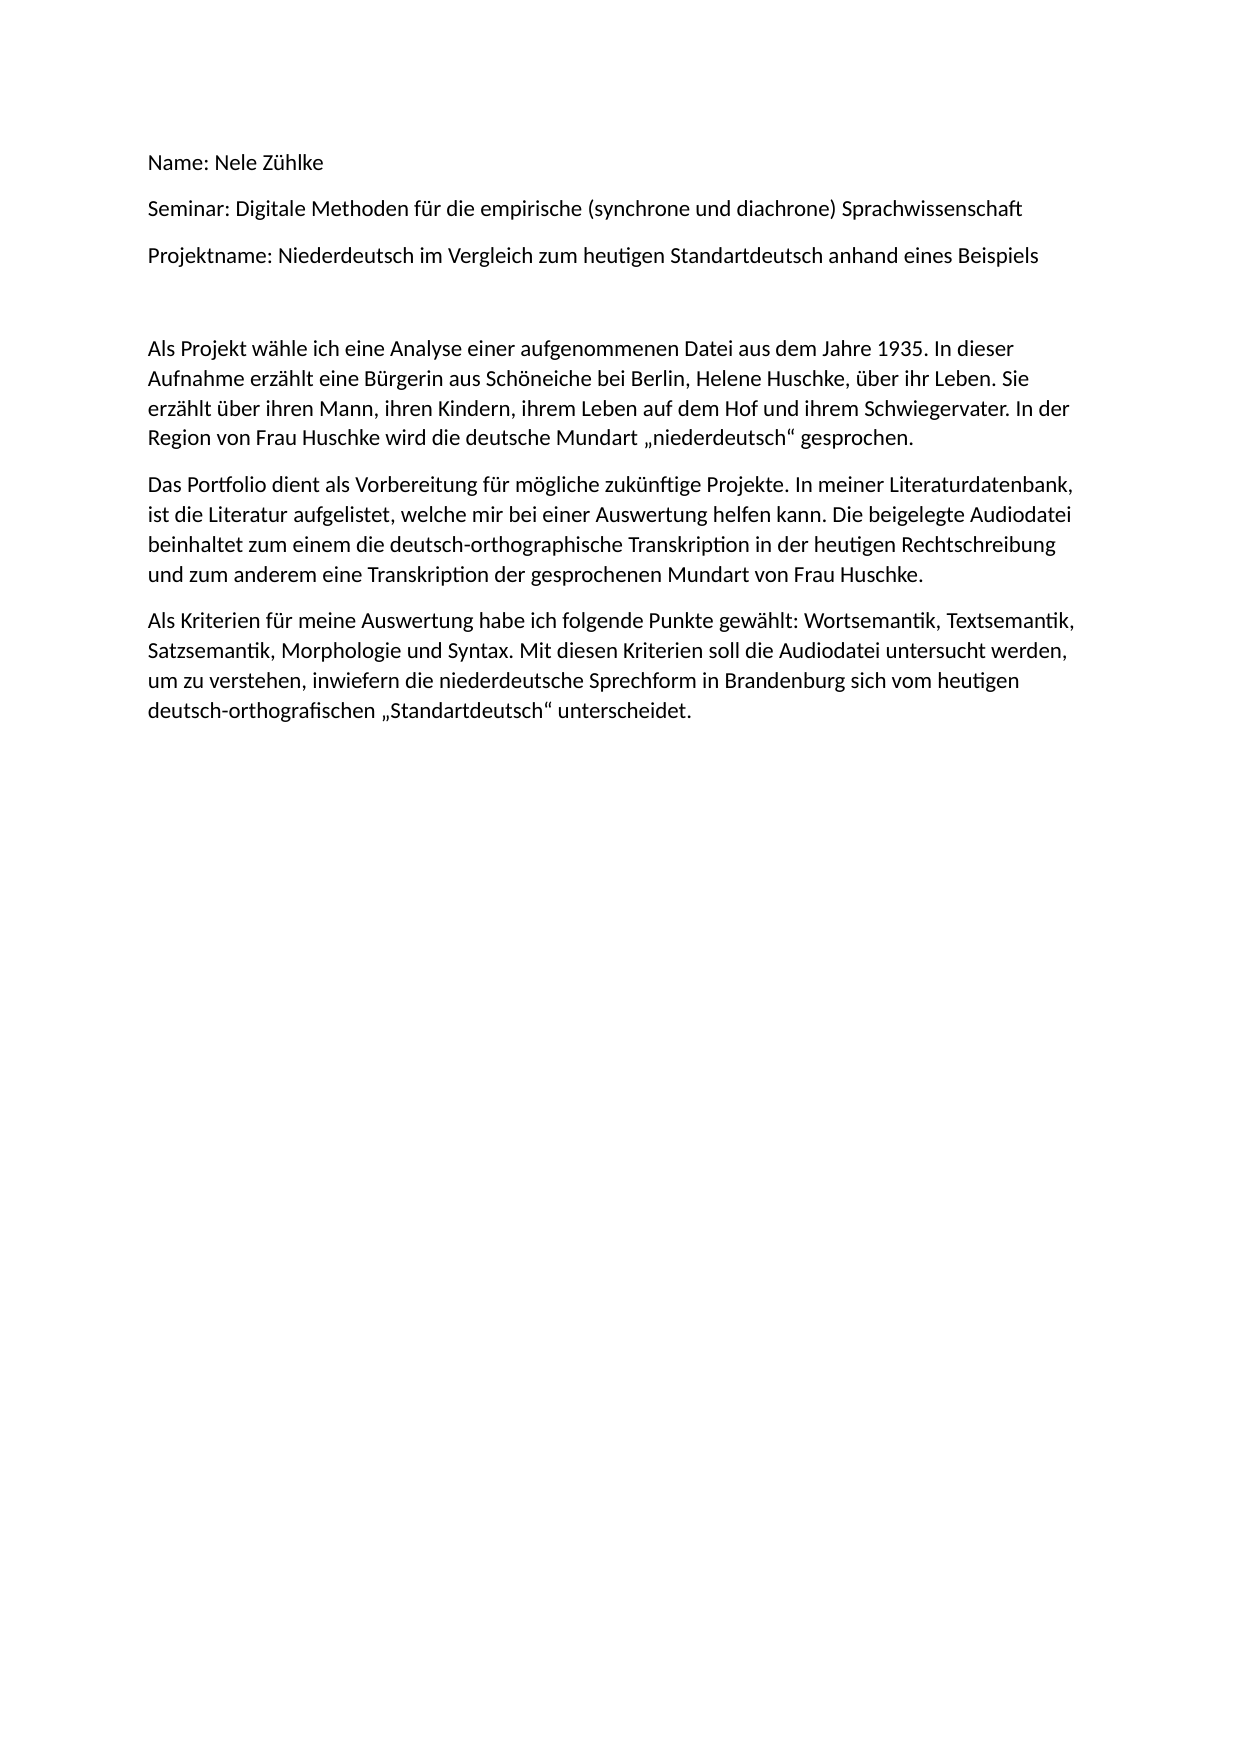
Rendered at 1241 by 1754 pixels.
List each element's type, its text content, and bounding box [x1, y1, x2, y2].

text Name: Nele Zühlke [148, 148, 1093, 176]
text Das Portfolio dient als Vorbereitung für mögliche zukünftige Projekte. In meiner Literaturdatenbank, ist die Literatur aufgelistet, welche mir bei einer Auswertung helfen kann. Die beigelegte Audiodatei beinhaltet zum einem die deutsch-orthographische Transkription in der heutigen Rechtschreibung und zum anderem eine Transkription der gesprochenen Mundart von Frau Huschke. [148, 470, 1093, 588]
text Seminar: Digitale Methoden für die empirische (synchrone und diachrone) Sprachwissenschaft [148, 194, 1093, 222]
text Als Projekt wähle ich eine Analyse einer aufgenommenen Datei aus dem Jahre 1935. In dieser Aufnahme erzählt eine Bürgerin aus Schöneiche bei Berlin, Helene Huschke, über ihr Leben. Sie erzählt über ihren Mann, ihren Kindern, ihrem Leben auf dem Hof und ihrem Schwiegervater. In der Region von Frau Huschke wird die deutsche Mundart „niederdeutsch“ gesprochen. [148, 334, 1093, 452]
text Als Kriterien für meine Auswertung habe ich folgende Punkte gewählt: Wortsemantik, Textsemantik, Satzsemantik, Morphologie und Syntax. Mit diesen Kriterien soll die Audiodatei untersucht werden, um zu verstehen, inwiefern die niederdeutsche Sprechform in Brandenburg sich vom heutigen deutsch-orthografischen „Standartdeutsch“ unterscheidet. [148, 606, 1093, 724]
text Projektname: Niederdeutsch im Vergleich zum heutigen Standartdeutsch anhand eines Beispiels [148, 241, 1093, 269]
